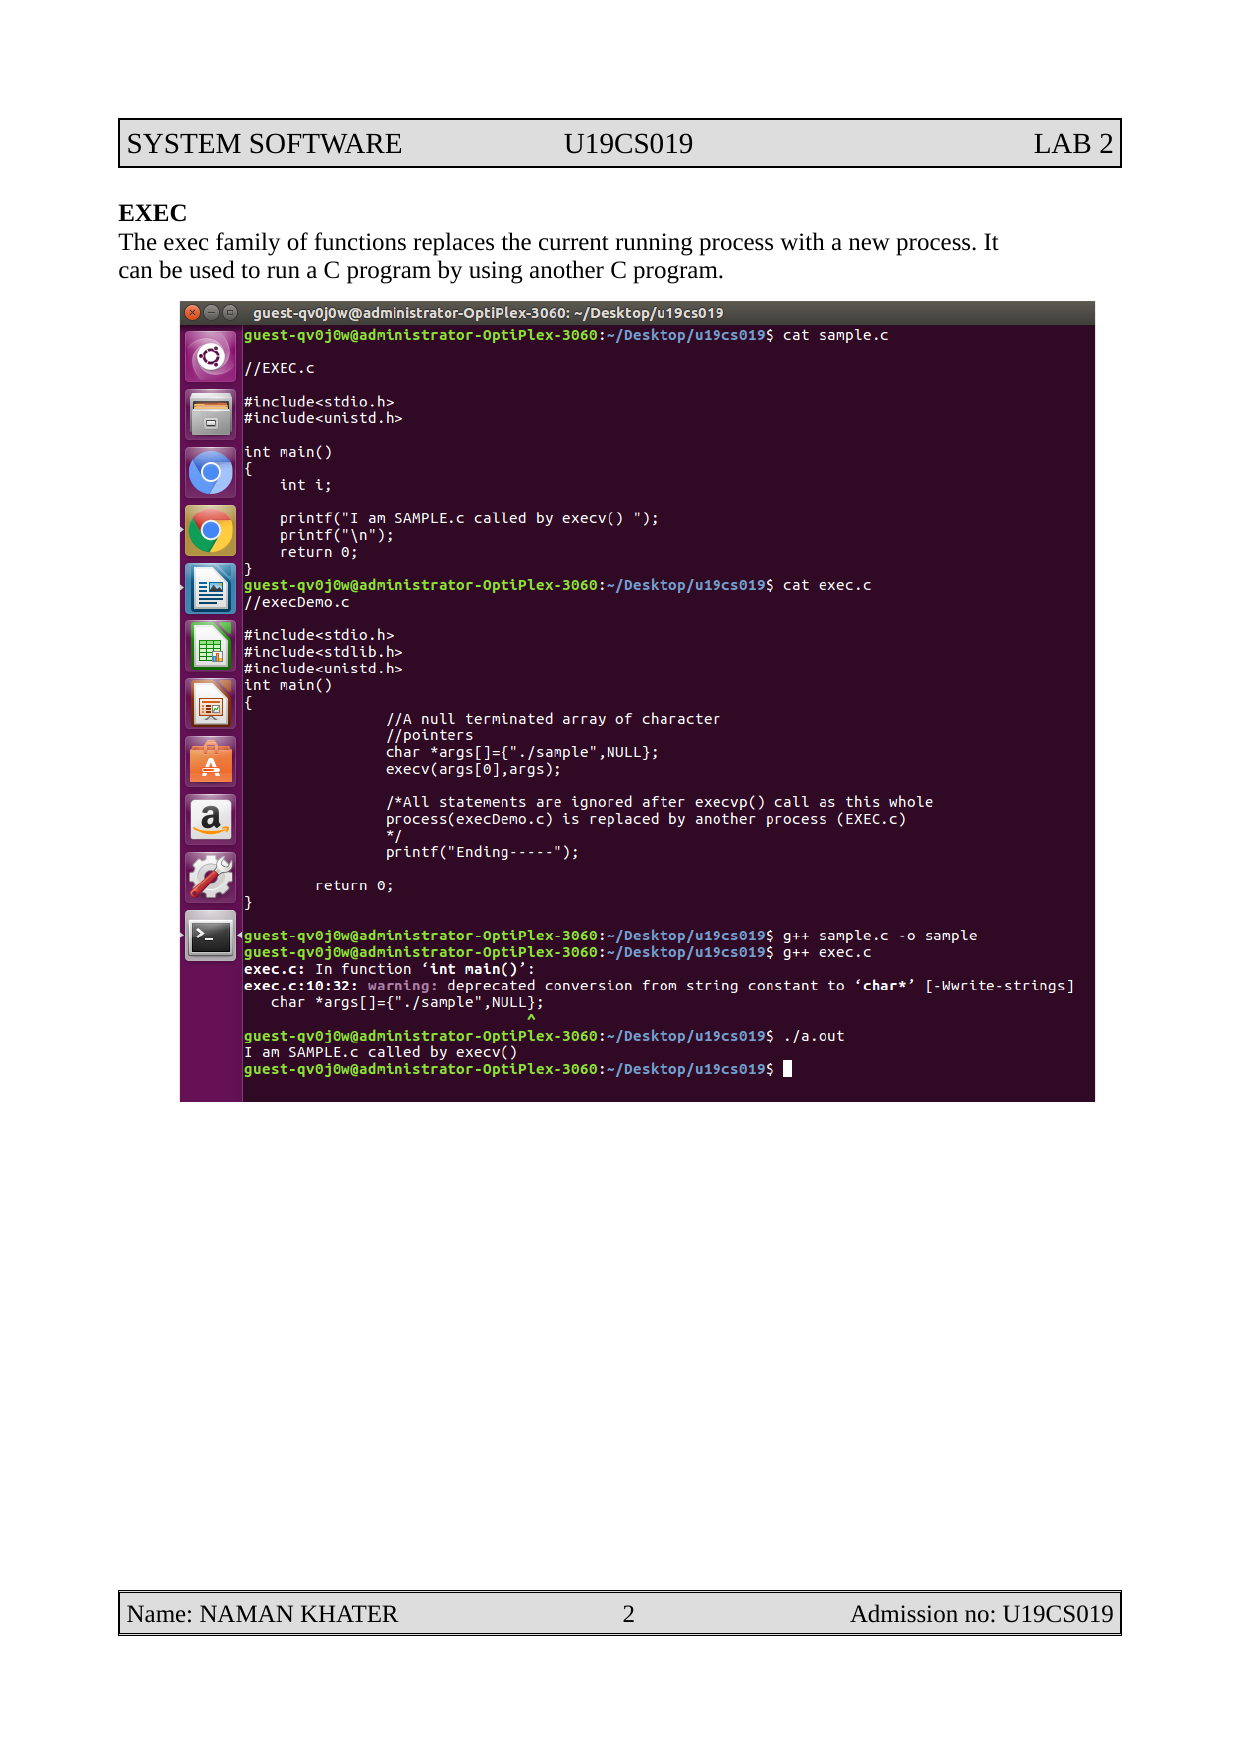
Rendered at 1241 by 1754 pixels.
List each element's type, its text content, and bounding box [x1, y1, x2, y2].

text can be used to run a C program by using another C program. [118, 255, 1122, 284]
text The exec family of functions replaces the current running process with a new process. It [118, 227, 1122, 255]
text EXEC [118, 198, 1122, 227]
